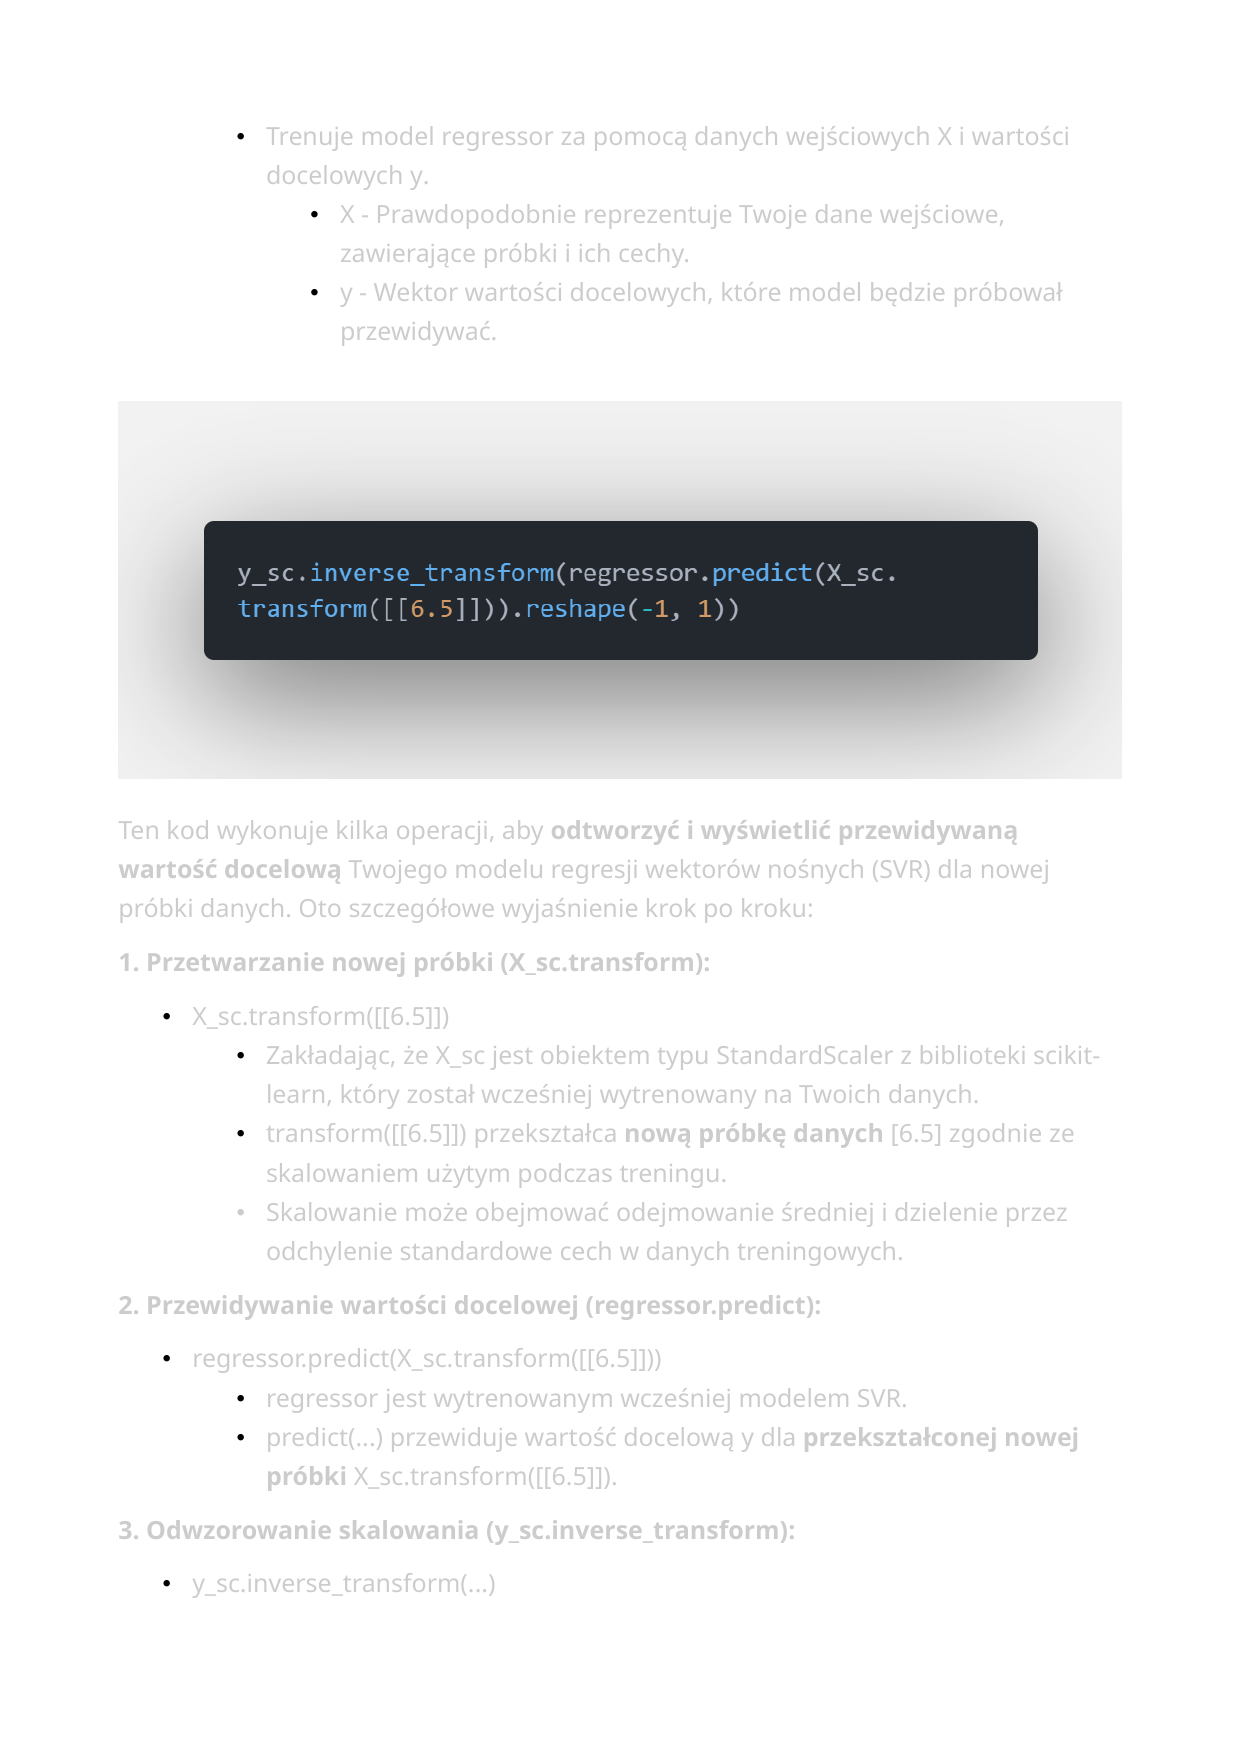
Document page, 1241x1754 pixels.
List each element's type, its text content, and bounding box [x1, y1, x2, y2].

text Ten kod wykonuje kilka operacji, aby odtworzyć i wyświetlić przewidywaną wartość docelową Twojego modelu regresji wektorów nośnych (SVR) dla nowej próbki danych. Oto szczegółowe wyjaśnienie krok po kroku: [118, 813, 1122, 925]
list regressor jest wytrenowanym wcześniej modelem SVR. [236, 1380, 1122, 1414]
list Trenuje model regressor za pomocą danych wejściowych X i wartości docelowych y. [236, 118, 1122, 191]
text 3. Odwzorowanie skalowania (y_sc.inverse_transform): [118, 1512, 1122, 1546]
list X - Prawdopodobnie reprezentuje Twoje dane wejściowe, zawierające próbki i ich cechy. [310, 196, 1122, 270]
text 2. Przewidywanie wartości docelowej (regressor.predict): [118, 1287, 1122, 1321]
list y - Wektor wartości docelowych, które model będzie próbował przewidywać. [310, 275, 1122, 348]
list y_sc.inverse_transform(...) [162, 1566, 1122, 1600]
text 1. Przetwarzanie nowej próbki (X_sc.transform): [118, 945, 1122, 979]
list X_sc.transform([[6.5]]) [162, 998, 1122, 1033]
list Skalowanie może obejmować odejmowanie średniej i dzielenie przez odchylenie standardowe cech w danych treningowych. [236, 1194, 1122, 1268]
list Zakładając, że X_sc jest obiektem typu StandardScaler z biblioteki scikit-learn, który został wcześniej wytrenowany na Twoich danych. [236, 1038, 1122, 1111]
list transform([[6.5]]) przekształca nową próbkę danych [6.5] zgodnie ze skalowaniem użytym podczas treningu. [236, 1116, 1122, 1189]
picture [118, 401, 1123, 779]
list regressor.predict(X_sc.transform([[6.5]])) [162, 1341, 1122, 1375]
list predict(...) przewiduje wartość docelową y dla przekształconej nowej próbki X_sc.transform([[6.5]]). [236, 1419, 1122, 1493]
